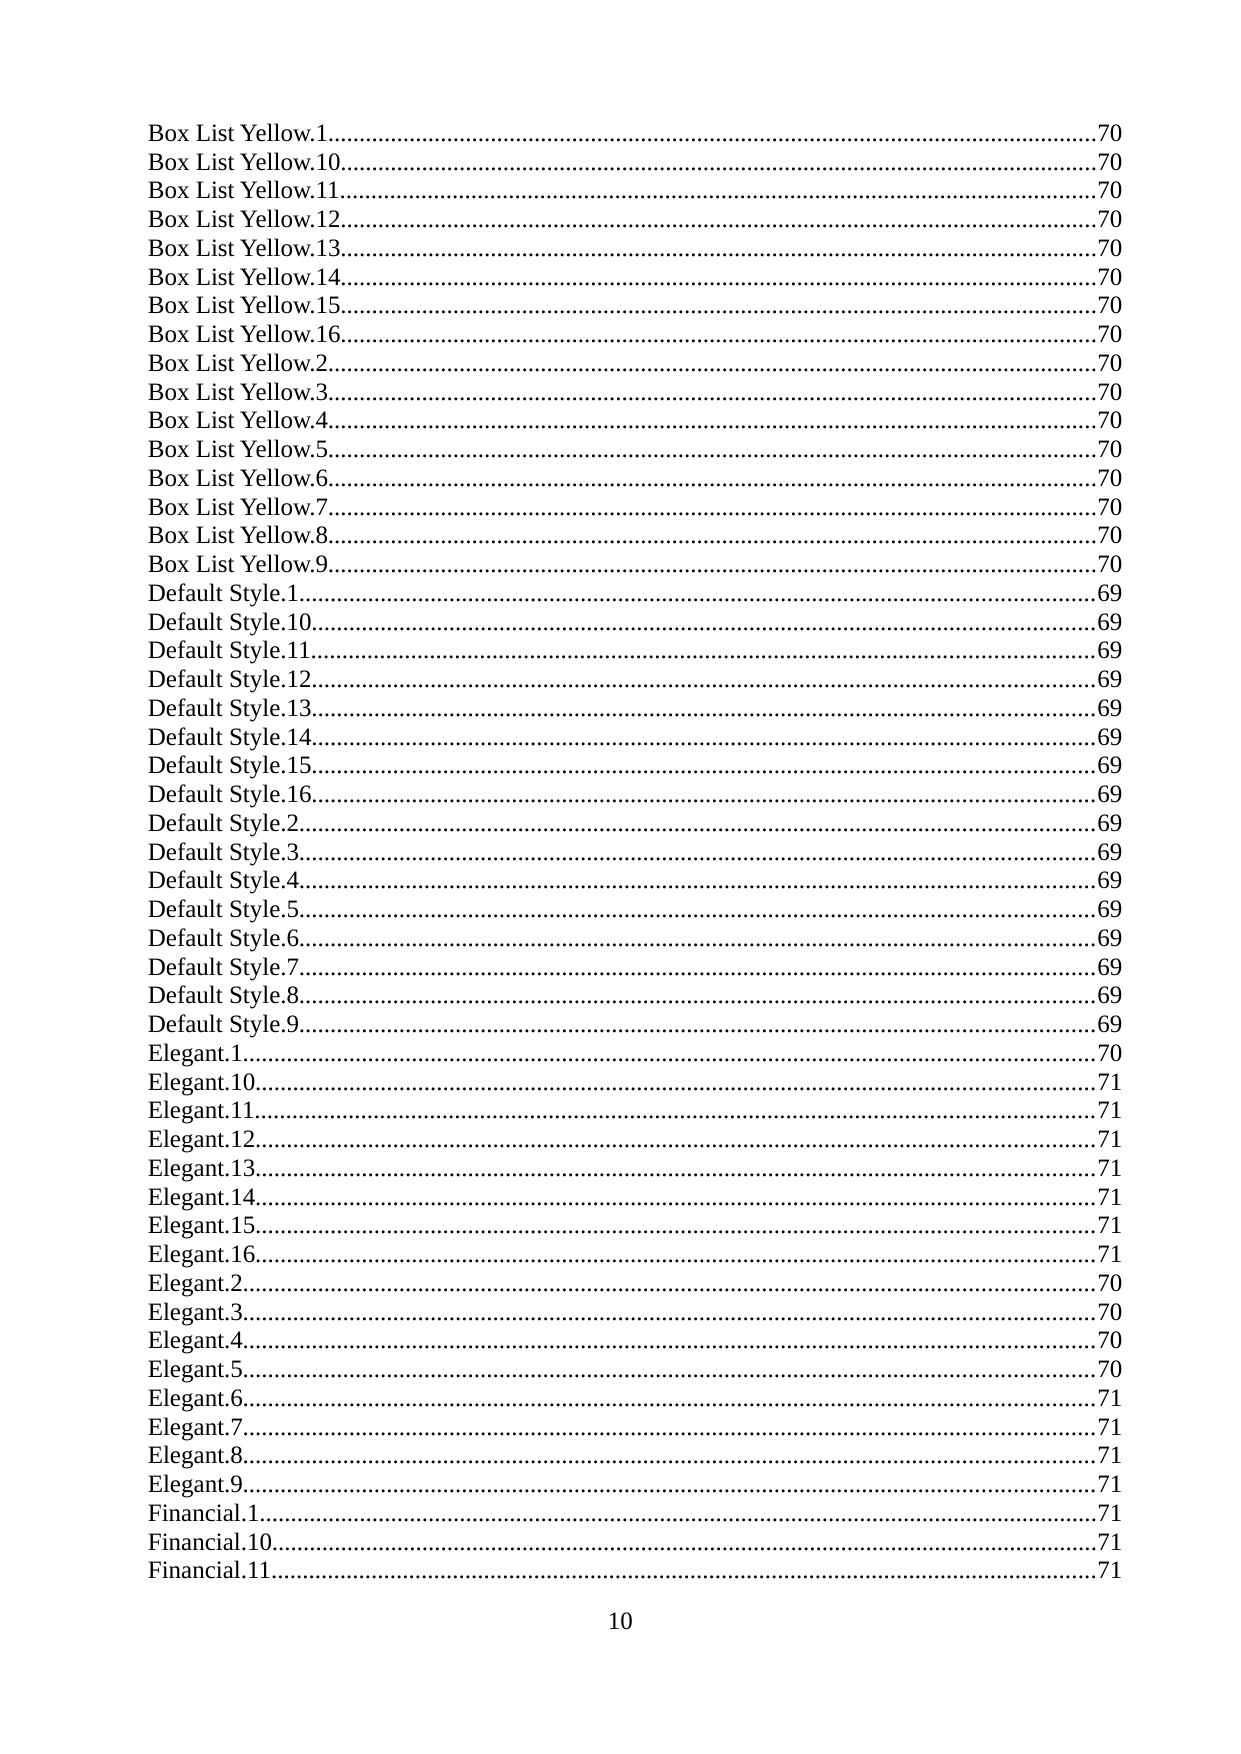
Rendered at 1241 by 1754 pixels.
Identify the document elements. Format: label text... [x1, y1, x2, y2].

text Default Style.7 69 [148, 952, 1122, 981]
text Box List Yellow.2 70 [148, 348, 1122, 377]
text Elegant.14 71 [148, 1182, 1122, 1211]
text Elegant.16 71 [148, 1239, 1122, 1268]
text Elegant.9 71 [148, 1469, 1122, 1498]
text Elegant.2 70 [148, 1268, 1122, 1297]
text Box List Yellow.13 70 [148, 233, 1122, 262]
text Elegant.8 71 [148, 1441, 1122, 1469]
text Box List Yellow.4 70 [148, 406, 1122, 434]
text Elegant.6 71 [148, 1383, 1122, 1412]
text Default Style.1 69 [148, 578, 1122, 607]
text Elegant.3 70 [148, 1297, 1122, 1326]
text Default Style.13 69 [148, 693, 1122, 722]
text Box List Yellow.9 70 [148, 549, 1122, 578]
text Box List Yellow.14 70 [148, 262, 1122, 291]
text Elegant.4 70 [148, 1326, 1122, 1354]
text Default Style.14 69 [148, 722, 1122, 751]
text Default Style.5 69 [148, 894, 1122, 923]
text Elegant.1 70 [148, 1038, 1122, 1067]
text Box List Yellow.3 70 [148, 377, 1122, 406]
text Default Style.6 69 [148, 923, 1122, 952]
text Default Style.8 69 [148, 981, 1122, 1009]
text Elegant.5 70 [148, 1354, 1122, 1383]
text Box List Yellow.11 70 [148, 176, 1122, 204]
text Default Style.3 69 [148, 837, 1122, 866]
text Elegant.10 71 [148, 1067, 1122, 1096]
text Box List Yellow.5 70 [148, 434, 1122, 463]
text Elegant.15 71 [148, 1211, 1122, 1239]
text Elegant.7 71 [148, 1412, 1122, 1441]
text Financial.10 71 [148, 1527, 1122, 1556]
text Box List Yellow.7 70 [148, 492, 1122, 521]
text Box List Yellow.8 70 [148, 521, 1122, 549]
text Box List Yellow.1 70 [148, 118, 1122, 147]
text Default Style.2 69 [148, 808, 1122, 837]
text Default Style.15 69 [148, 751, 1122, 779]
text Default Style.12 69 [148, 664, 1122, 693]
text Box List Yellow.6 70 [148, 463, 1122, 492]
text Default Style.4 69 [148, 866, 1122, 894]
text Box List Yellow.12 70 [148, 204, 1122, 233]
text Box List Yellow.10 70 [148, 147, 1122, 176]
text Box List Yellow.15 70 [148, 291, 1122, 319]
text Default Style.11 69 [148, 636, 1122, 664]
text Default Style.9 69 [148, 1009, 1122, 1038]
text Default Style.10 69 [148, 607, 1122, 636]
text Financial.1 71 [148, 1498, 1122, 1527]
text Box List Yellow.16 70 [148, 319, 1122, 348]
text Elegant.13 71 [148, 1153, 1122, 1182]
text Default Style.16 69 [148, 779, 1122, 808]
text Elegant.12 71 [148, 1124, 1122, 1153]
text Elegant.11 71 [148, 1096, 1122, 1124]
text Financial.11 71 [148, 1556, 1122, 1584]
